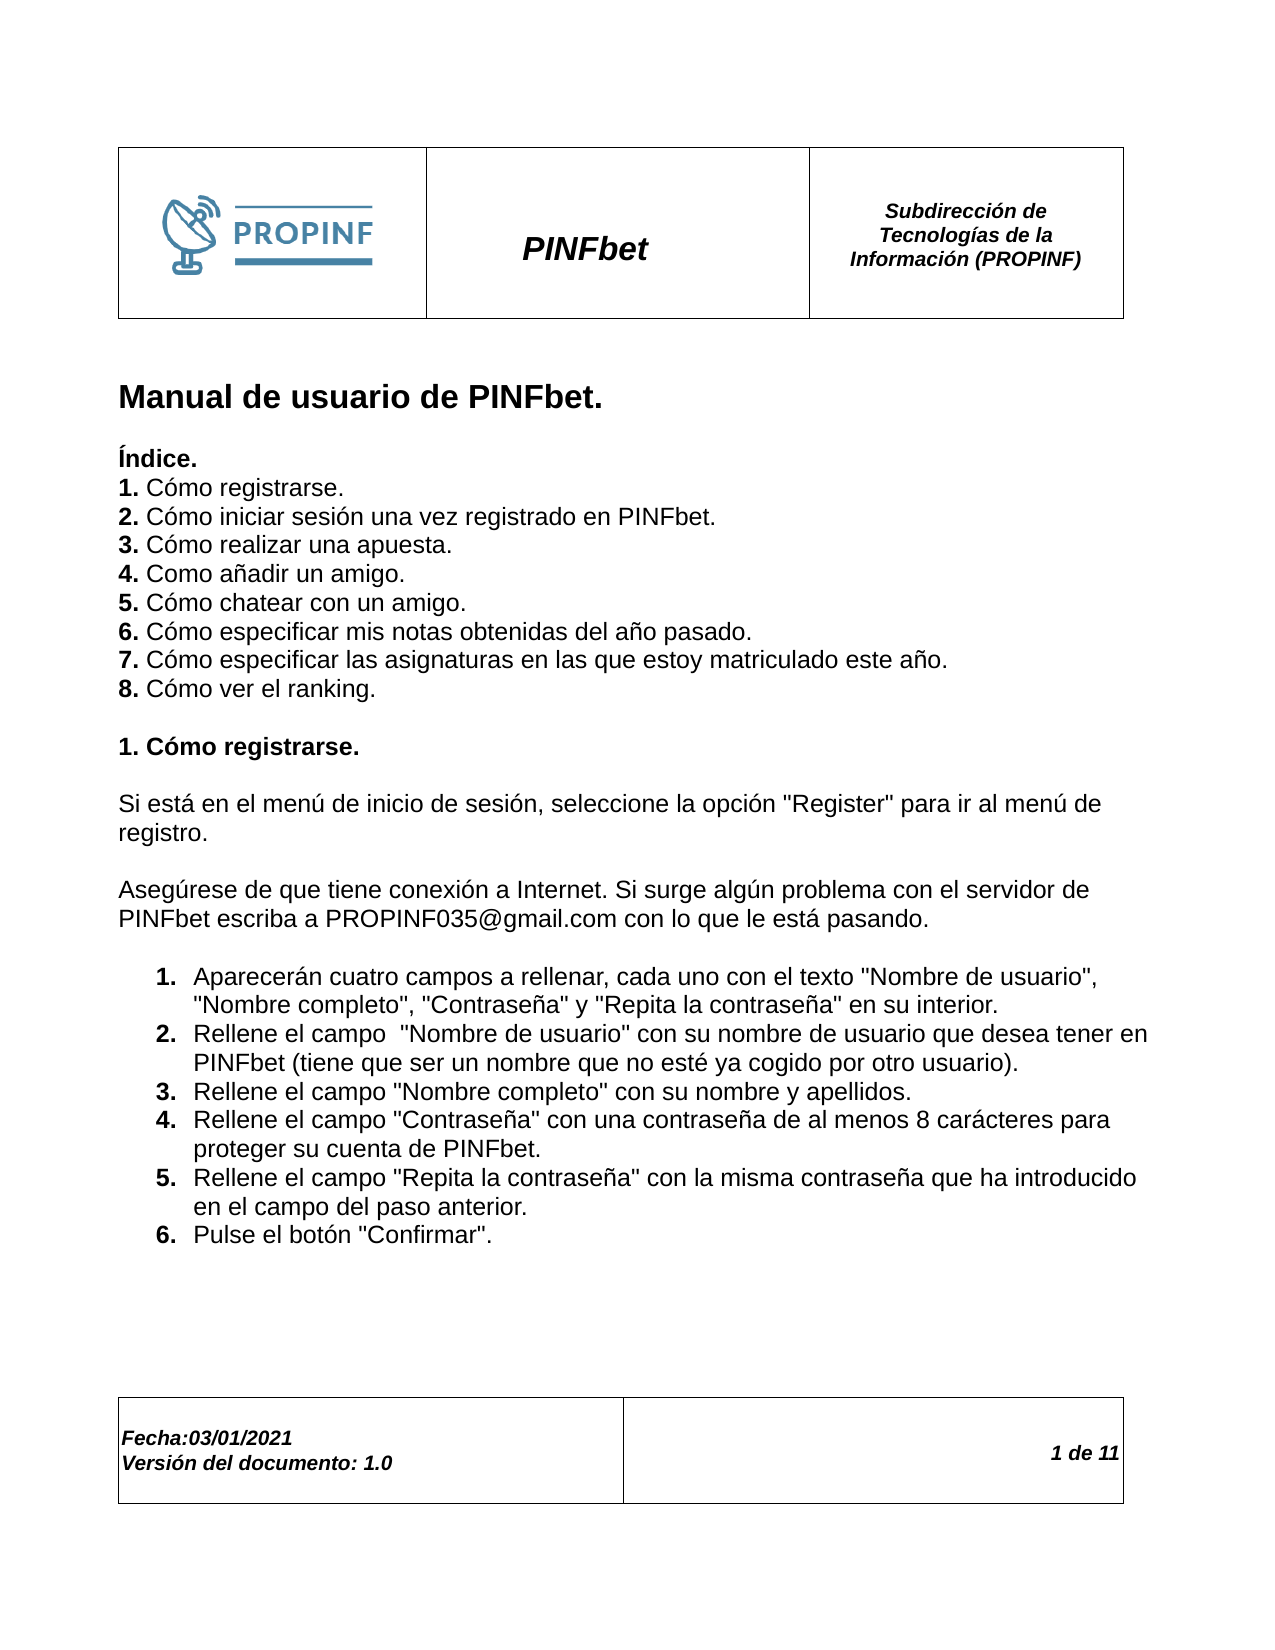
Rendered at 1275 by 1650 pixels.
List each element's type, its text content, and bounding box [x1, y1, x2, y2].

text 2. Cómo iniciar sesión una vez registrado en PINFbet. [118, 501, 1157, 530]
list Aparecerán cuatro campos a rellenar, cada uno con el texto "Nombre de usuario", "Nombre completo", "Contraseña" y "Repita la contraseña" en su interior. [156, 961, 1157, 1019]
text Si está en el menú de inicio de sesión, seleccione la opción "Register" para ir al menú de registro. [118, 789, 1157, 846]
text 8. Cómo ver el ranking. [118, 674, 1157, 703]
text Asegúrese de que tiene conexión a Internet. Si surge algún problema con el servidor de PINFbet escriba a PROPINF035@gmail.com con lo que le está pasando. [118, 875, 1157, 933]
text Manual de usuario de PINFbet. [118, 377, 1157, 415]
text 7. Cómo especificar las asignaturas en las que estoy matriculado este año. [118, 645, 1157, 674]
list Rellene el campo "Nombre completo" con su nombre y apellidos. [156, 1076, 1157, 1105]
text 5. Cómo chatear con un amigo. [118, 588, 1157, 616]
list Rellene el campo "Nombre de usuario" con su nombre de usuario que desea tener en PINFbet (tiene que ser un nombre que no esté ya cogido por otro usuario). [156, 1019, 1157, 1076]
list Rellene el campo "Repita la contraseña" con la misma contraseña que ha introducido en el campo del paso anterior. [156, 1163, 1157, 1220]
picture [126, 172, 414, 303]
text 1. Cómo registrarse. [118, 473, 1157, 501]
text 3. Cómo realizar una apuesta. [118, 530, 1157, 559]
text 1. Cómo registrarse. [118, 731, 1157, 760]
text Índice. [118, 444, 1157, 473]
list Pulse el botón "Confirmar". [156, 1220, 1157, 1249]
list Rellene el campo "Contraseña" con una contraseña de al menos 8 carácteres para proteger su cuenta de PINFbet. [156, 1105, 1157, 1163]
text 4. Como añadir un amigo. [118, 559, 1157, 588]
text 6. Cómo especificar mis notas obtenidas del año pasado. [118, 616, 1157, 645]
